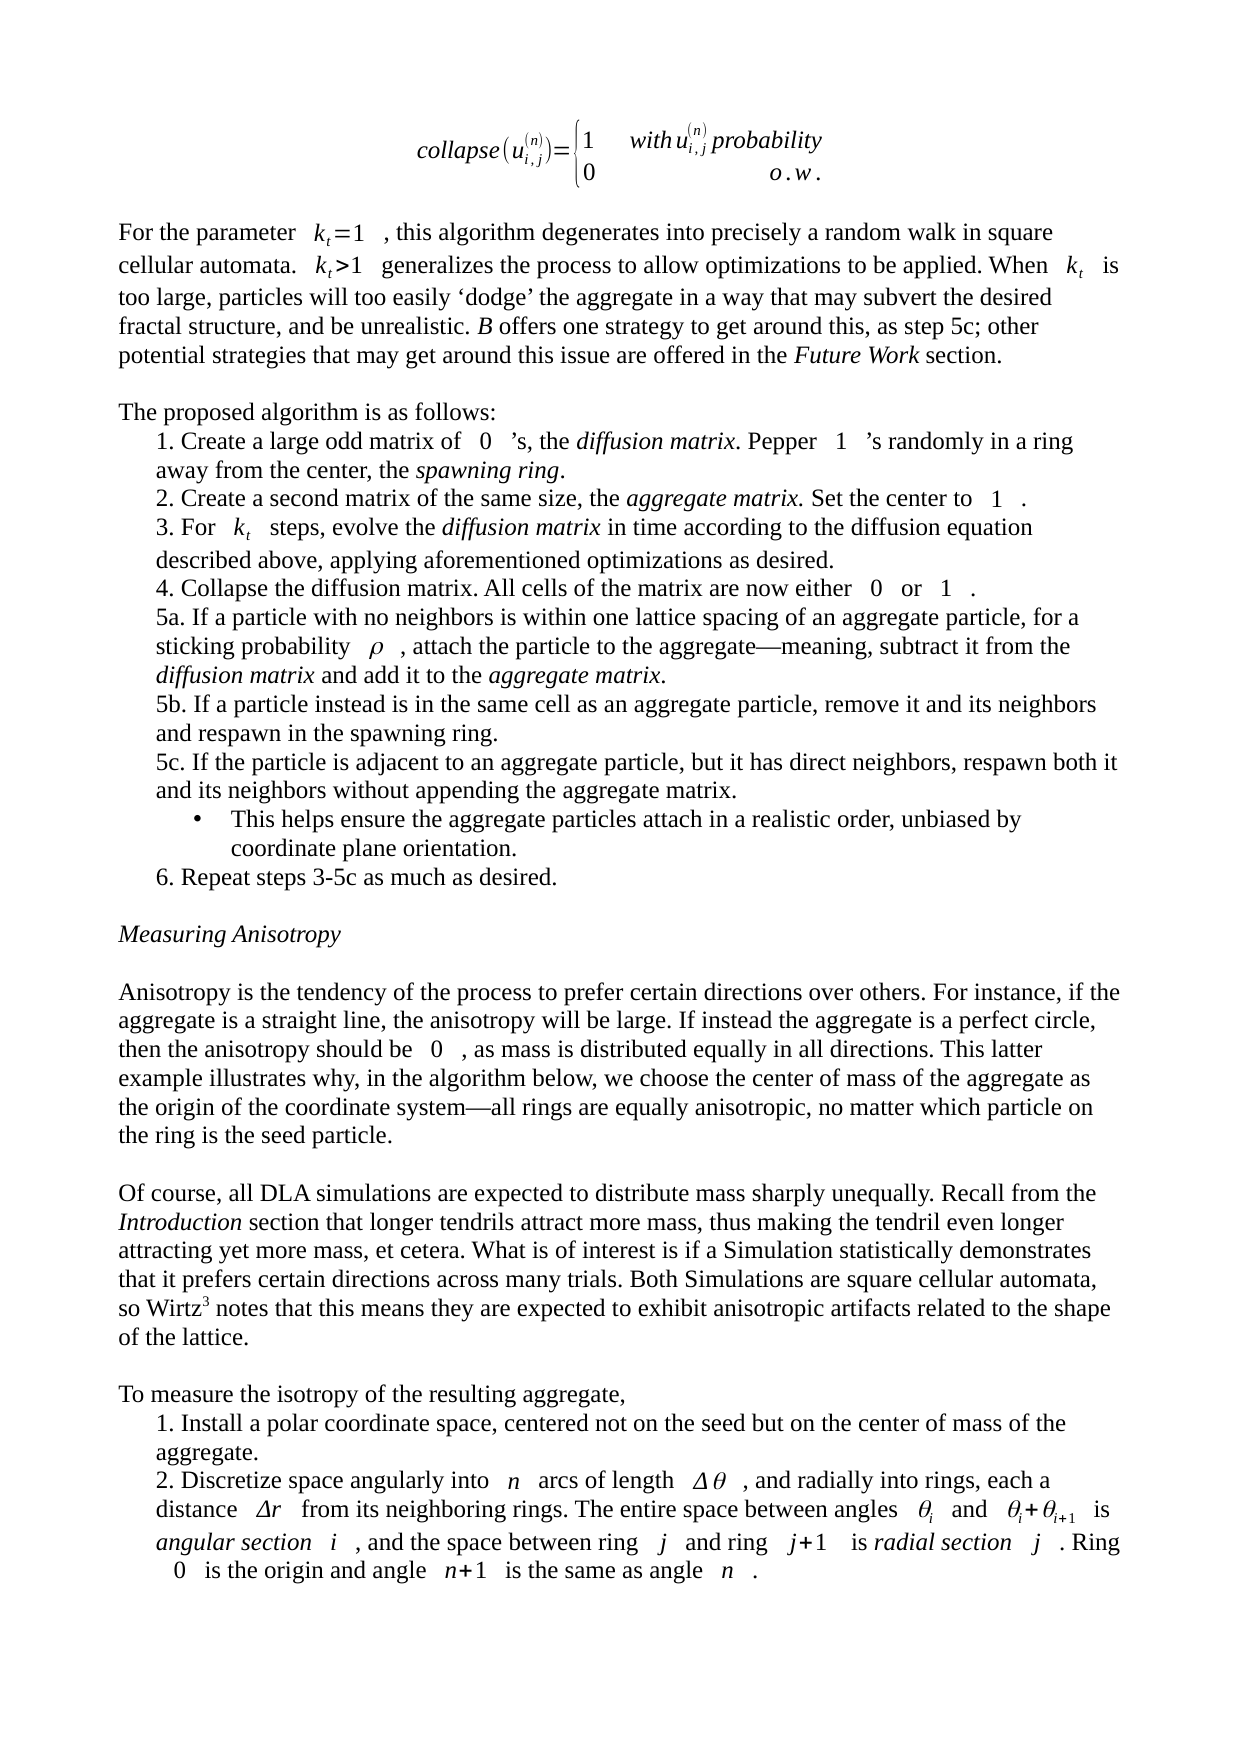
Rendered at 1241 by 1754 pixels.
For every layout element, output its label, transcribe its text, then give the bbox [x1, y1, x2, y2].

text 6. Repeat steps 3-5c as much as desired. [156, 862, 1122, 891]
text 2. Create a second matrix of the same size, the aggregate matrix. Set the center to. [156, 483, 1122, 512]
text 3. Forsteps, evolve the diffusion matrix in time according to the diffusion equation described above, applying aforementioned optimizations as desired. [156, 512, 1122, 573]
text For the parameter, this algorithm degenerates into precisely a random walk in square cellular automata.generalizes the process to allow optimizations to be applied. Whenis too large, particles will too easily ‘dodge’ the aggregate in a way that may subvert the desired fractal structure, and be unrealistic. B offers one strategy to get around this, as step 5c; other potential strategies that may get around this issue are offered in the Future Work section. [118, 217, 1122, 368]
text Anisotropy is the tendency of the process to prefer certain directions over others. For instance, if the aggregate is a straight line, the anisotropy will be large. If instead the aggregate is a perfect circle, then the anisotropy should be, as mass is distributed equally in all directions. This latter example illustrates why, in the algorithm below, we choose the center of mass of the aggregate as the origin of the coordinate system—all rings are equally anisotropic, no matter which particle on the ring is the seed particle. [118, 977, 1122, 1149]
text To measure the isotropy of the resulting aggregate, [118, 1379, 1122, 1408]
text Of course, all DLA simulations are expected to distribute mass sharply unequally. Recall from the Introduction section that longer tendrils attract more mass, thus making the tendril even longer attracting yet more mass, et cetera. What is of interest is if a Simulation statistically demonstrates that it prefers certain directions across many trials. Both Simulations are square cellular automata, so Wirtz3 notes that this means they are expected to exhibit anisotropic artifacts related to the shape of the lattice. [118, 1178, 1122, 1351]
text 5c. If the particle is adjacent to an aggregate particle, but it has direct neighbors, respawn both it and its neighbors without appending the aggregate matrix. [156, 747, 1122, 804]
list This helps ensure the aggregate particles attach in a realistic order, unbiased by coordinate plane orientation. [193, 804, 1122, 862]
text 1. Install a polar coordinate space, centered not on the seed but on the center of mass of the aggregate. [156, 1408, 1122, 1466]
text 1. Create a large odd matrix of’s, the diffusion matrix. Pepper’s randomly in a ring away from the center, the spawning ring. [156, 426, 1122, 483]
text 5b. If a particle instead is in the same cell as an aggregate particle, remove it and its neighbors and respawn in the spawning ring. [156, 689, 1122, 747]
text 2. Discretize space angularly intoarcs of length, and radially into rings, each a distancefrom its neighboring rings. The entire space between anglesandis angular section, and the space between ringand ring is radial section. Ringis the origin and angleis the same as angle. [156, 1466, 1122, 1584]
text Measuring Anisotropy [118, 919, 1122, 948]
text 4. Collapse the diffusion matrix. All cells of the matrix are now eitheror. [156, 573, 1122, 602]
text The proposed algorithm is as follows: [118, 397, 1122, 426]
text 5a. If a particle with no neighbors is within one lattice spacing of an aggregate particle, for a sticking probability, attach the particle to the aggregate—meaning, subtract it from the diffusion matrix and add it to the aggregate matrix. [156, 602, 1122, 689]
